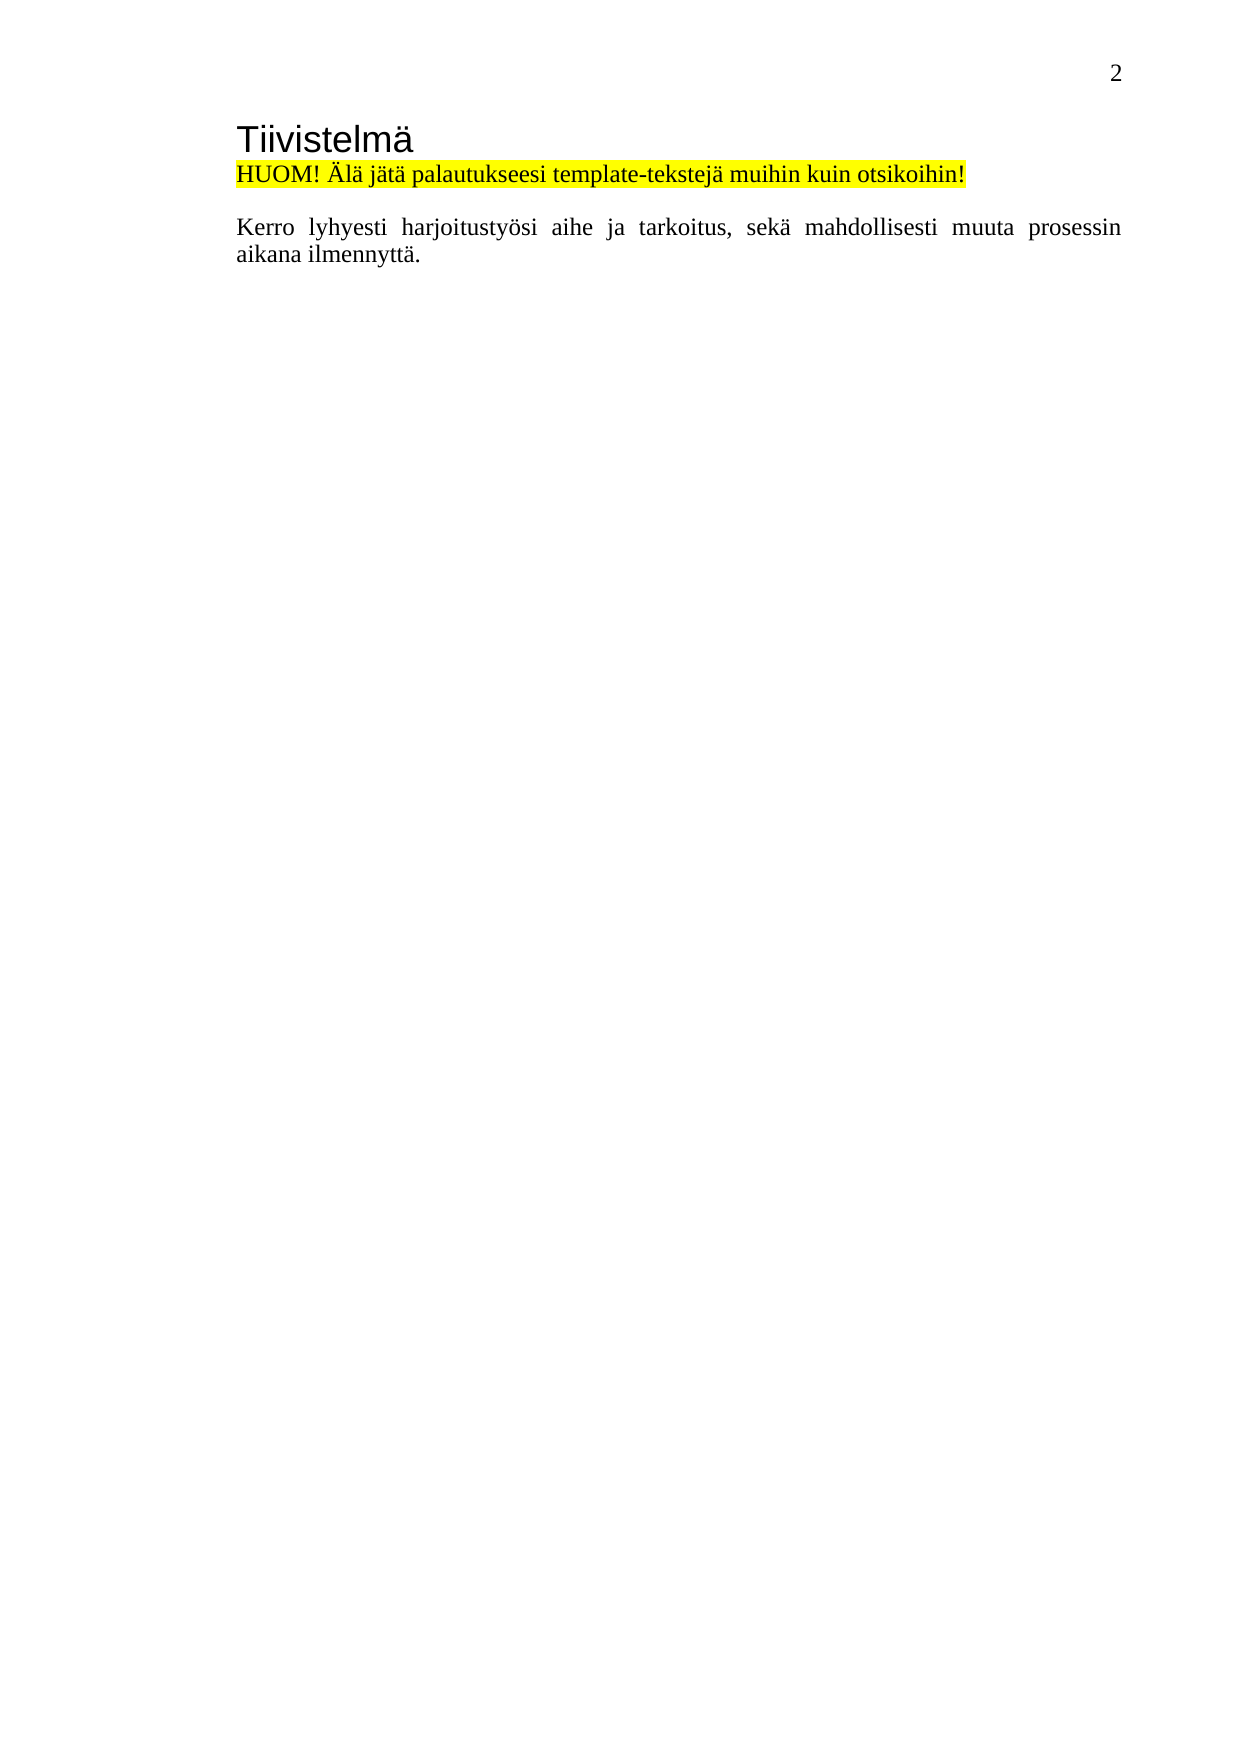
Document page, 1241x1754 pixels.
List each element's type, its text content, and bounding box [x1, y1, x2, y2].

text Kerro lyhyesti harjoitustyösi aihe ja tarkoitus, sekä mahdollisesti muuta prosessin aikana ilmennyttä. [236, 213, 1122, 268]
subtitle Tiivistelmä [236, 118, 1122, 160]
text HUOM! Älä jätä palautukseesi template-tekstejä muihin kuin otsikoihin! [236, 160, 1122, 188]
